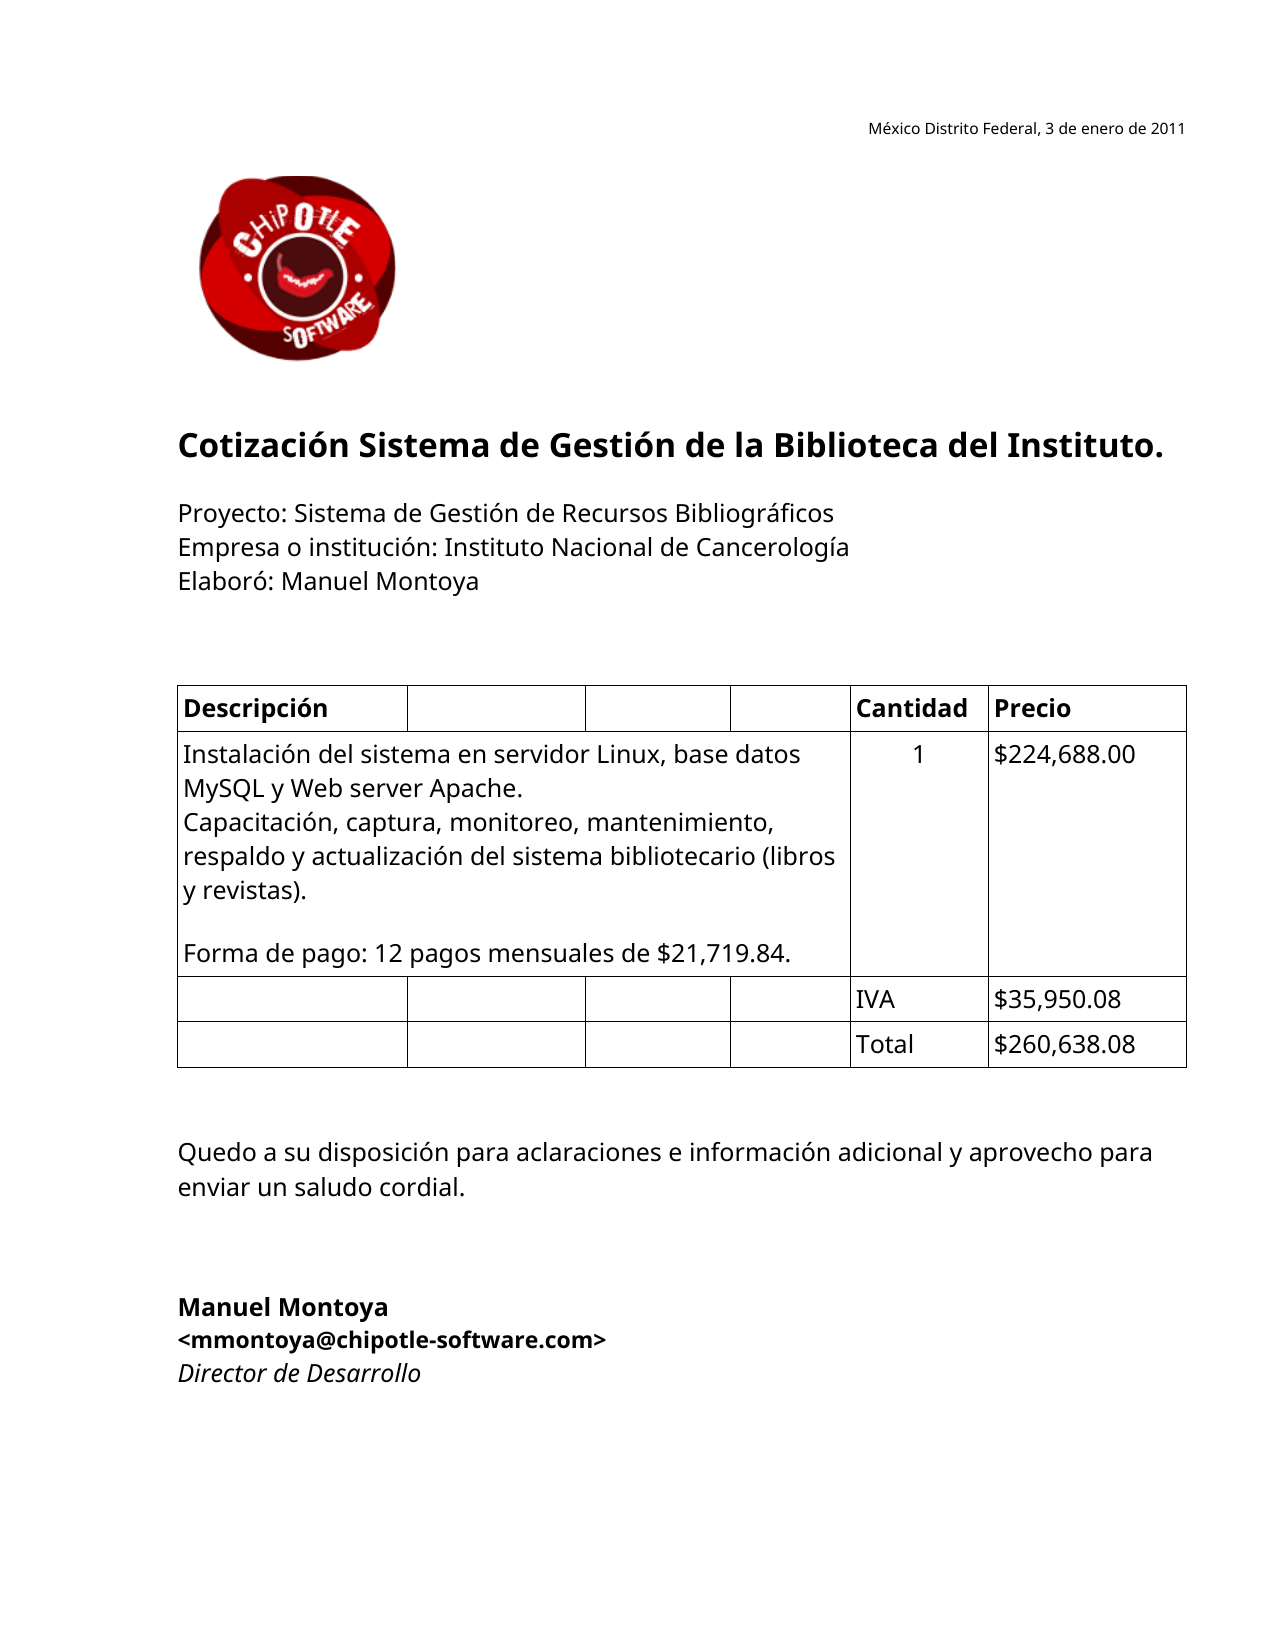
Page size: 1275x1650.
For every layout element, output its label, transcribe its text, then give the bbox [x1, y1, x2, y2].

table_cell [178, 1022, 407, 1067]
table_cell [731, 977, 850, 1021]
table_cell $224,688.00 [989, 732, 1186, 976]
text Manuel Montoya <mmontoya@chipotle-software.com> Director de Desarrollo [389, 1290, 1186, 1389]
table_header [731, 686, 850, 731]
text Proyecto: Sistema de Gestión de Recursos Bibliográficos Empresa o institución: Instituto Nacional de Cancerología Elaboró: Manuel Montoya [479, 496, 1186, 598]
table_cell [178, 977, 407, 1021]
table_header Cantidad [851, 686, 988, 731]
table_cell 1 [851, 732, 988, 976]
table_cell Instalación del sistema en servidor Linux, base datos MySQL y Web server Apache. Capacitación, captura, monitoreo, mantenimiento, respaldo y actualización del sistema bibliotecario (libros y revistas). Forma de pago: 12 pagos mensuales de $21,719.84. [178, 732, 850, 976]
picture [198, 176, 396, 364]
table_cell [586, 977, 730, 1021]
table_cell IVA [851, 977, 988, 1021]
table_header [408, 686, 585, 731]
table_cell $35,950.08 [989, 977, 1186, 1021]
table_header Precio [989, 686, 1186, 731]
table_header Descripción [178, 686, 407, 731]
table_cell Total [851, 1022, 988, 1067]
table_header [586, 686, 730, 731]
table_cell [586, 1022, 730, 1067]
text Quedo a su disposición para aclaraciones e información adicional y aprovecho para enviar un saludo cordial. [472, 1135, 1186, 1203]
table_cell [731, 1022, 850, 1067]
table_cell [408, 1022, 585, 1067]
table_cell $260,638.08 [989, 1022, 1186, 1067]
table_cell [408, 977, 585, 1021]
text México Distrito Federal, 3 de enero de 2011 [177, 118, 549, 139]
